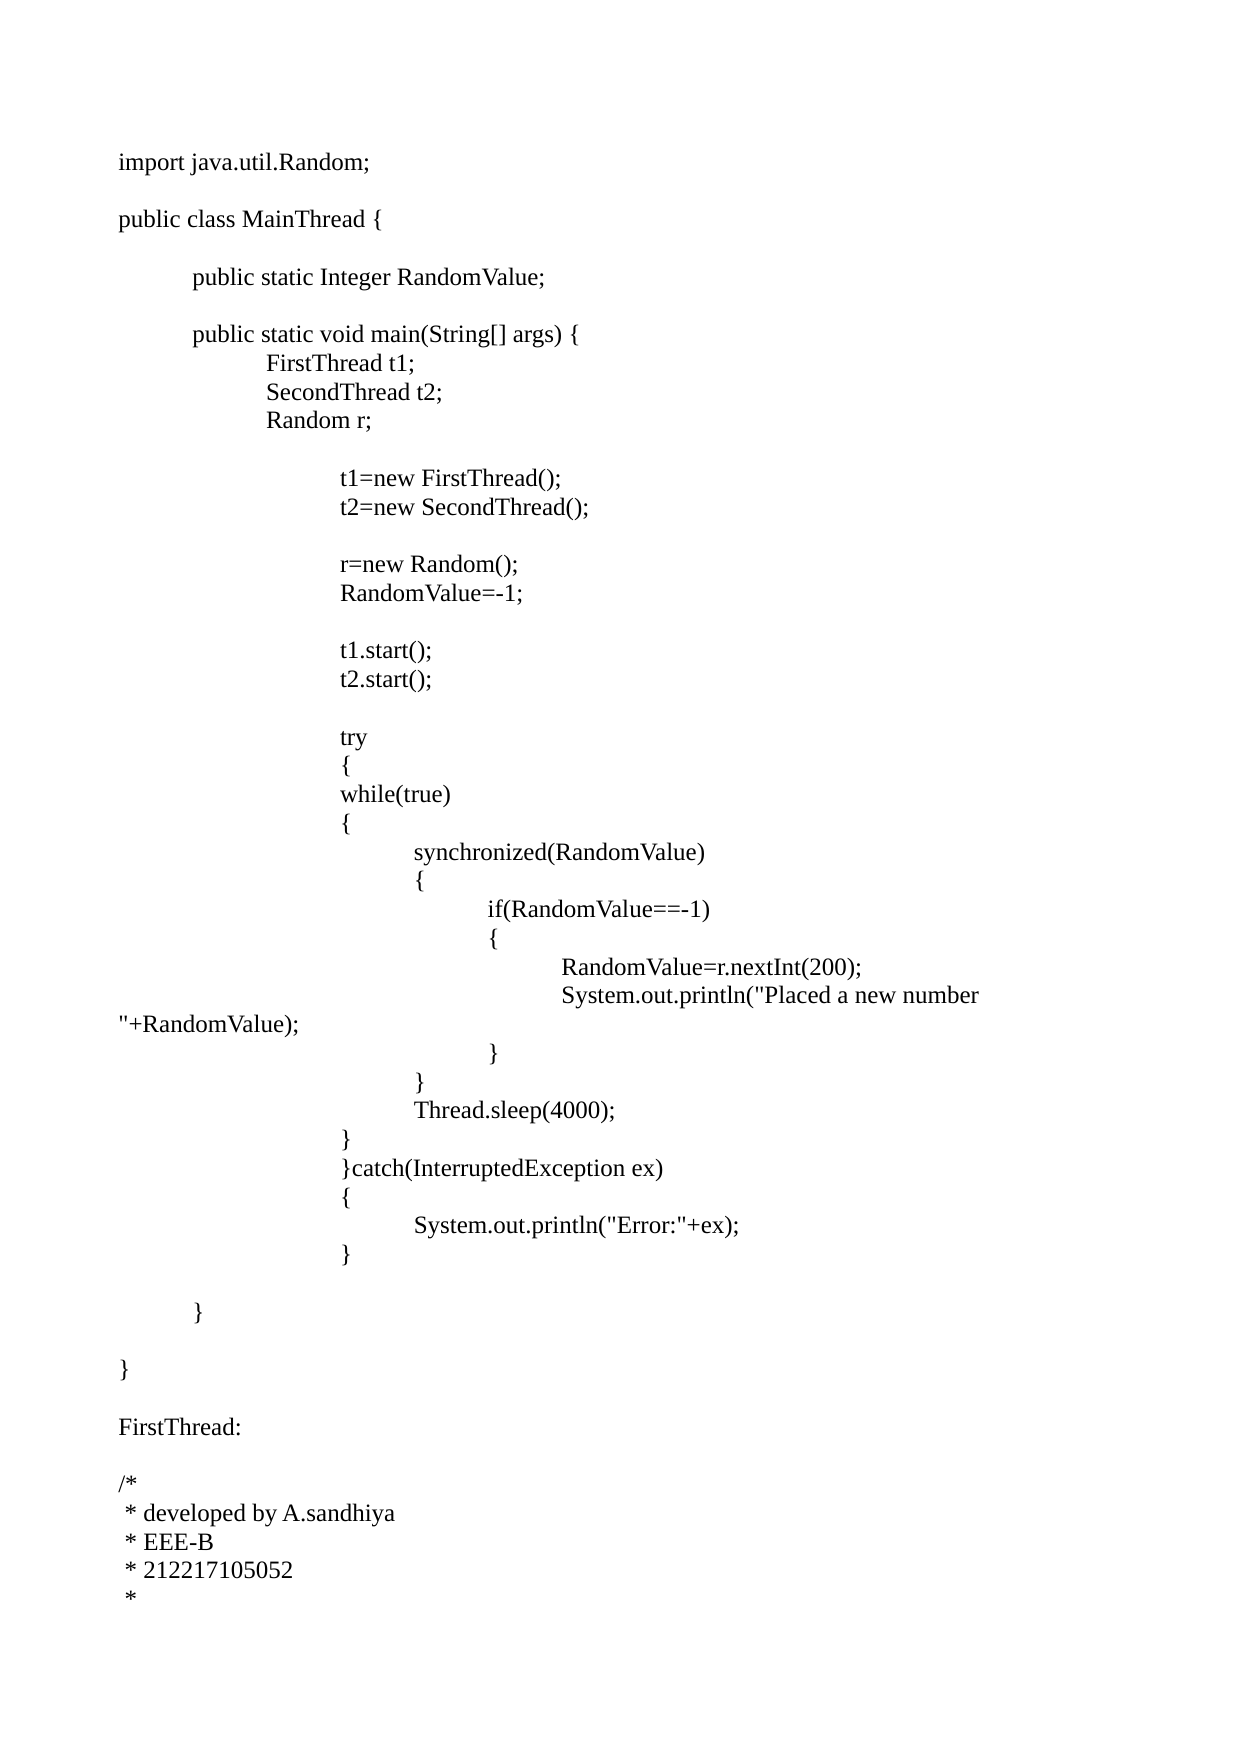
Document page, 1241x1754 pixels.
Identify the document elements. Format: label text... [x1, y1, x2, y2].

text { [118, 808, 1122, 837]
text import java.util.Random; [118, 147, 1122, 176]
text }catch(InterruptedException ex) [118, 1153, 1122, 1182]
text { [118, 751, 1122, 779]
text while(true) [118, 779, 1122, 808]
text try [118, 722, 1122, 751]
text { [118, 1182, 1122, 1211]
text System.out.println("Placed a new number "+RandomValue); [118, 981, 1122, 1038]
text * 212217105052 [118, 1556, 1122, 1584]
text SecondThread t2; [118, 377, 1122, 406]
text } [118, 1124, 1122, 1153]
text } [118, 1038, 1122, 1067]
text } [118, 1297, 1122, 1326]
text t1=new FirstThread(); [118, 463, 1122, 492]
text * developed by A.sandhiya [118, 1498, 1122, 1527]
text t2=new SecondThread(); [118, 492, 1122, 521]
text { [118, 866, 1122, 894]
text FirstThread t1; [118, 348, 1122, 377]
text Thread.sleep(4000); [118, 1096, 1122, 1124]
text synchronized(RandomValue) [118, 837, 1122, 866]
text } [118, 1067, 1122, 1096]
text * [118, 1584, 1122, 1613]
text public static Integer RandomValue; [118, 262, 1122, 291]
text public static void main(String[] args) { [118, 319, 1122, 348]
text System.out.println("Error:"+ex); [118, 1211, 1122, 1239]
text if(RandomValue==-1) [118, 894, 1122, 923]
text * EEE-B [118, 1527, 1122, 1556]
text } [118, 1239, 1122, 1268]
text r=new Random(); [118, 549, 1122, 578]
text t1.start(); [118, 636, 1122, 664]
text RandomValue=r.nextInt(200); [118, 952, 1122, 981]
text FirstThread: [118, 1412, 1122, 1441]
text { [118, 923, 1122, 952]
text t2.start(); [118, 664, 1122, 693]
text } [118, 1354, 1122, 1383]
text public class MainThread { [118, 204, 1122, 233]
text /* [118, 1469, 1122, 1498]
text Random r; [118, 406, 1122, 434]
text RandomValue=-1; [118, 578, 1122, 607]
